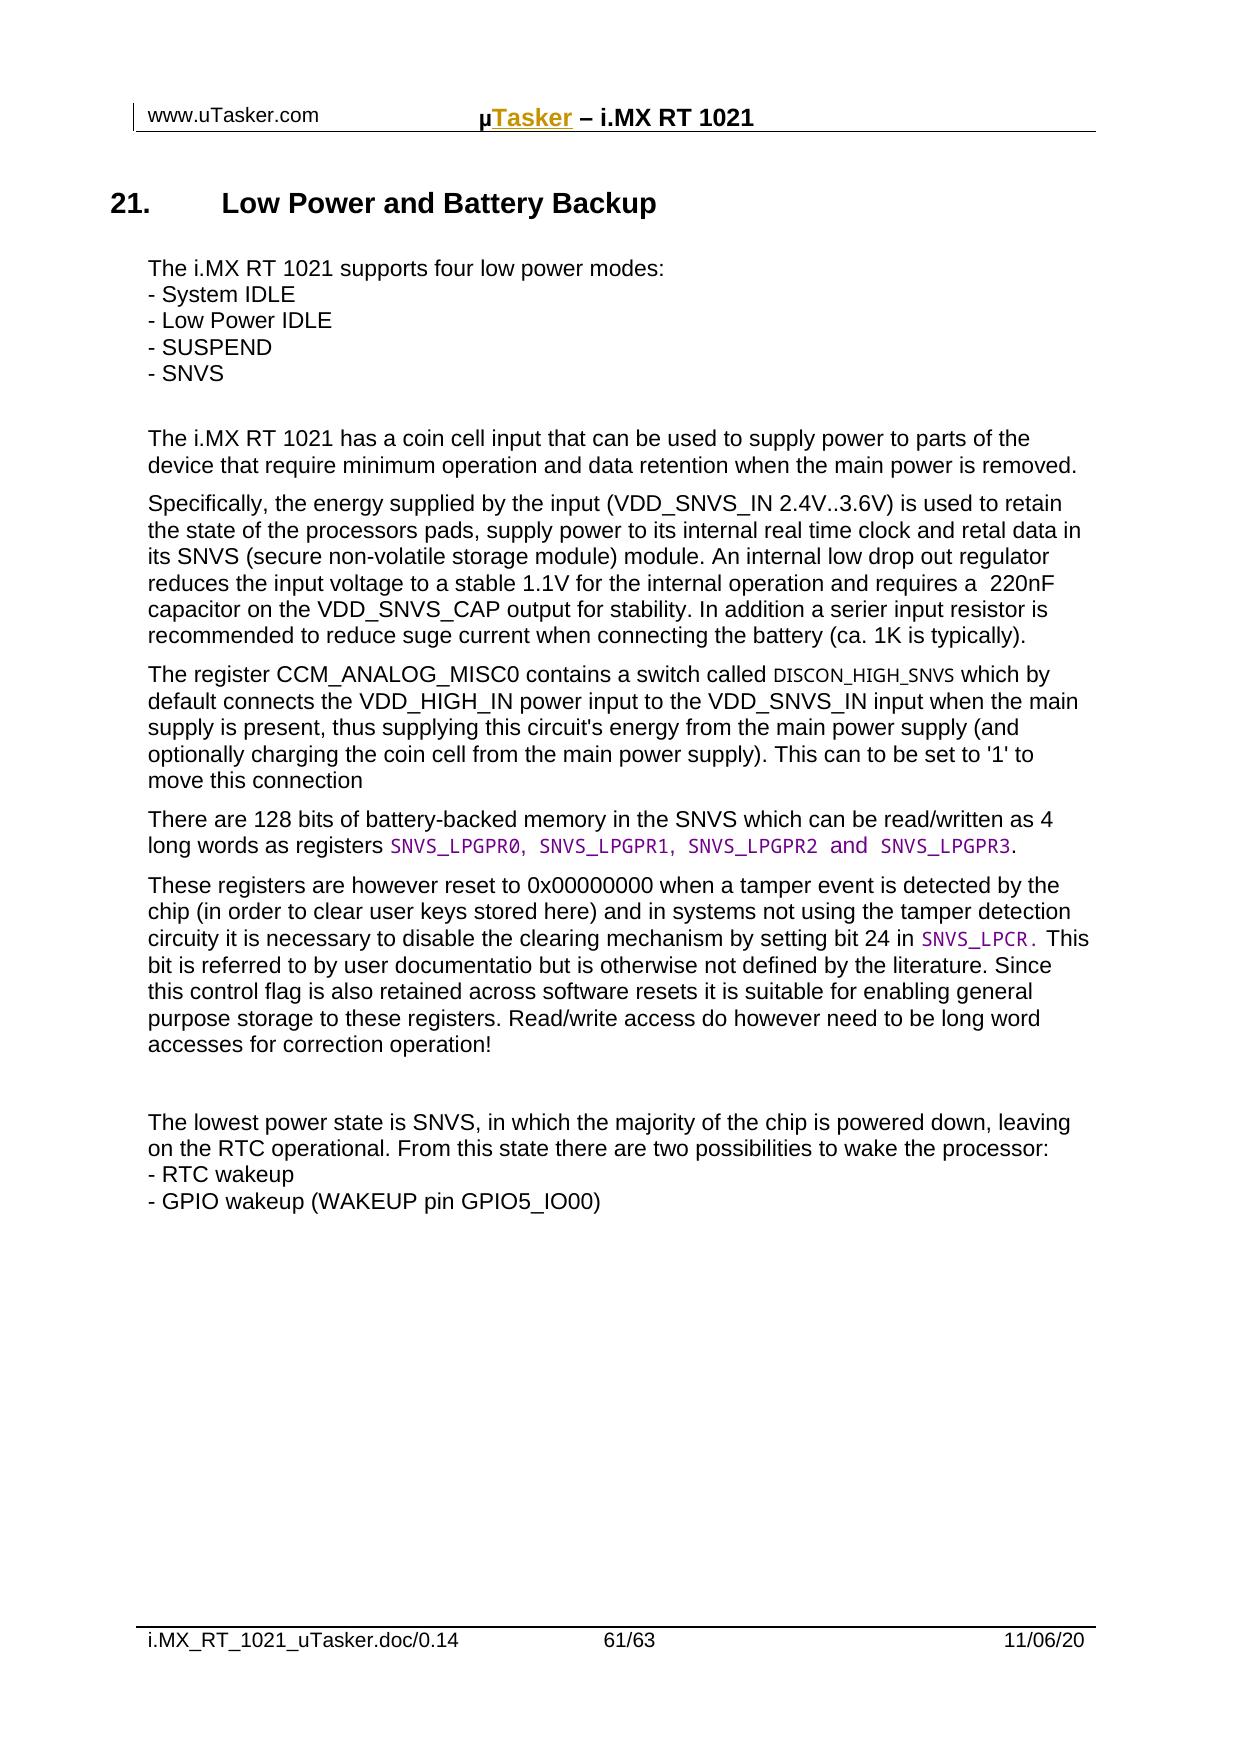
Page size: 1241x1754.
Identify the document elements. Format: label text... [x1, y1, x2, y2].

text The register CCM_ANALOG_MISC0 contains a switch called DISCON_HIGH_SNVS which by default connects the VDD_HIGH_IN power input to the VDD_SNVS_IN input when the main supply is present, thus supplying this circuit's energy from the main power supply (and optionally charging the coin cell from the main power supply). This can to be set to '1' to move this connection [148, 661, 1093, 793]
text The lowest power state is SNVS, in which the majority of the chip is powered down, leaving on the RTC operational. From this state there are two possibilities to wake the processor: - RTC wakeup - GPIO wakeup (WAKEUP pin GPIO5_IO00) [148, 1109, 1093, 1214]
subtitle Low Power and Battery Backup [110, 186, 1093, 219]
text These registers are however reset to 0x00000000 when a tamper event is detected by the chip (in order to clear user keys stored here) and in systems not using the tamper detection circuity it is necessary to disable the clearing mechanism by setting bit 24 in SNVS_LPCR. This bit is referred to by user documentatio but is otherwise not defined by the literature. Since this control flag is also retained across software resets it is suitable for enabling general purpose storage to these registers. Read/write access do however need to be long word accesses for correction operation! [148, 872, 1093, 1057]
text The i.MX RT 1021 has a coin cell input that can be used to supply power to parts of the device that require minimum operation and data retention when the main power is removed. [148, 425, 1093, 478]
text There are 128 bits of battery-backed memory in the SNVS which can be read/written as 4 long words as registers SNVS_LPGPR0, SNVS_LPGPR1, SNVS_LPGPR2 and SNVS_LPGPR3. [148, 806, 1093, 859]
text Specifically, the energy supplied by the input (VDD_SNVS_IN 2.4V..3.6V) is used to retain the state of the processors pads, supply power to its internal real time clock and retal data in its SNVS (secure non-volatile storage module) module. An internal low drop out regulator reduces the input voltage to a stable 1.1V for the internal operation and requires a 220nF capacitor on the VDD_SNVS_CAP output for stability. In addition a serier input resistor is recommended to reduce suge current when connecting the battery (ca. 1K is typically). [148, 490, 1093, 648]
text The i.MX RT 1021 supports four low power modes: - System IDLE - Low Power IDLE - SUSPEND - SNVS [148, 254, 1093, 413]
